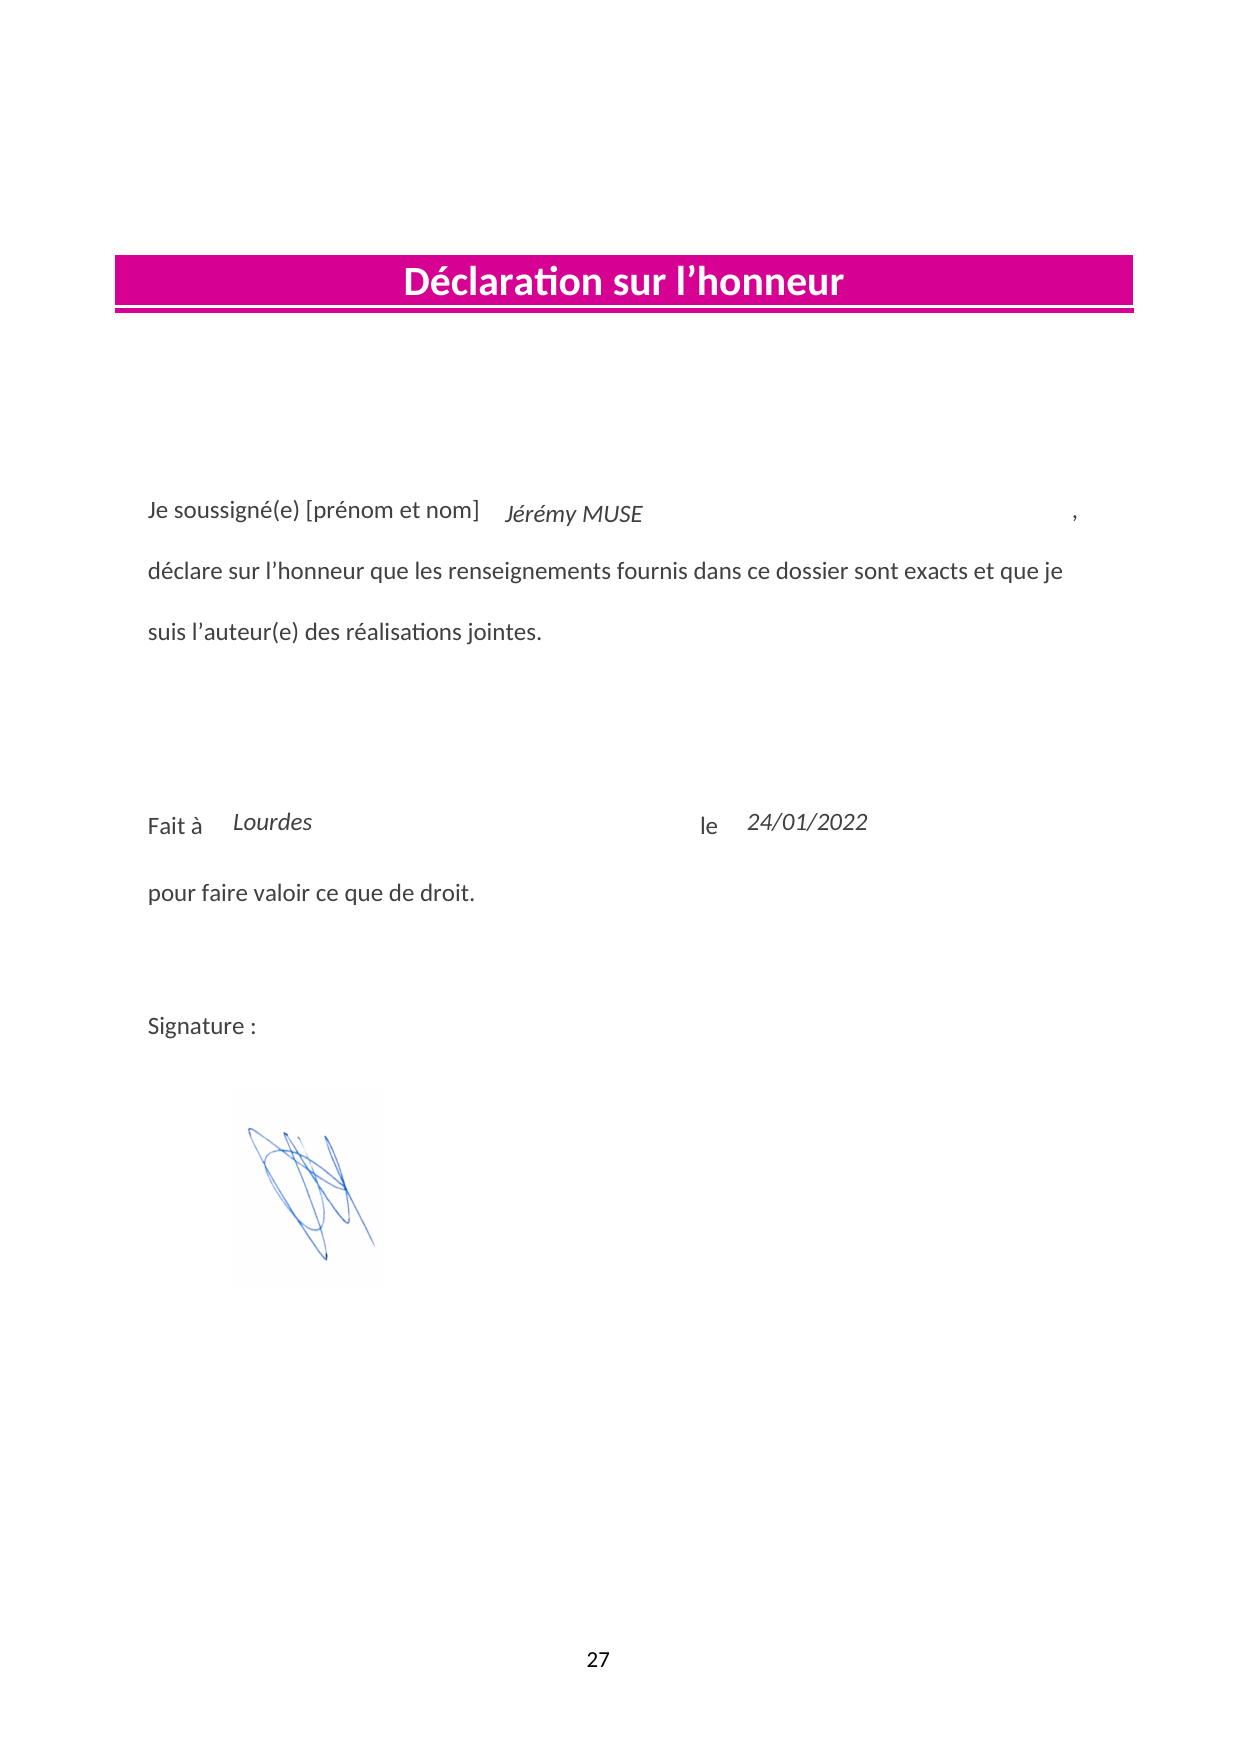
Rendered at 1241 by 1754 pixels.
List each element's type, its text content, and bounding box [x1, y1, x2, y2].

text pour faire valoir ce que de droit. [148, 877, 1093, 907]
picture [233, 1089, 385, 1289]
text Signature : [148, 1010, 1093, 1041]
text 24/01/2022 [747, 807, 1077, 836]
table_cell [115, 313, 1133, 367]
text Lourdes [233, 807, 691, 836]
text déclare sur l’honneur que les renseignements fournis dans ce dossier sont exacts et que je suis l’auteur(e) des réalisations jointes. [148, 555, 1093, 647]
table_header Déclaration sur l’honneur [115, 255, 1133, 305]
text Je soussigné(e) [prénom et nom] , [148, 494, 1093, 524]
text Jérémy MUSE [505, 499, 1070, 528]
text Fait à le [148, 810, 1093, 841]
